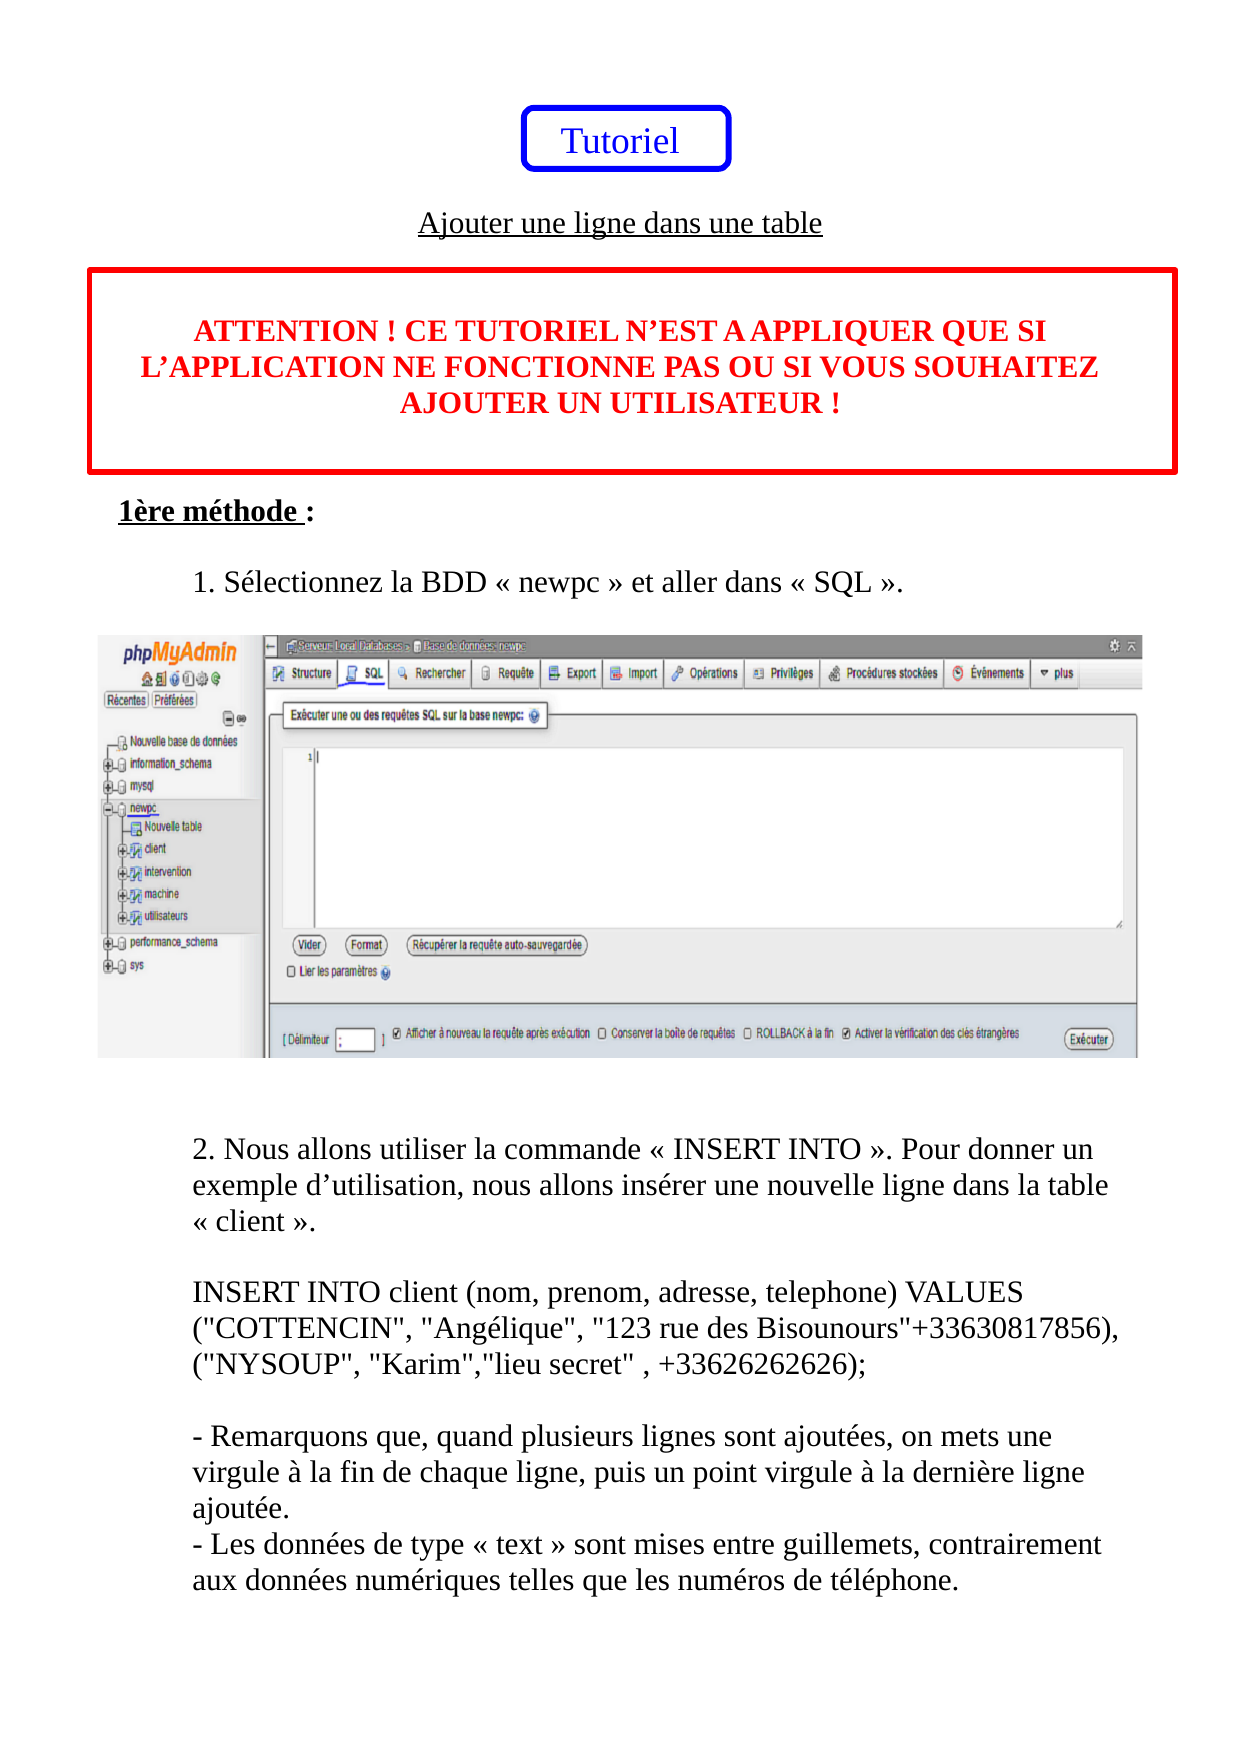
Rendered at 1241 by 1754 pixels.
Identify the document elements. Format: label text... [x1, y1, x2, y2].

picture [97, 635, 1143, 1058]
text [118, 118, 521, 161]
text Tutoriel [527, 118, 725, 161]
text - Les données de type « text » sont mises entre guillemets, contrairement aux données numériques telles que les numéros de téléphone. [118, 1525, 1122, 1597]
text ("NYSOUP", "Karim","lieu secret" , +33626262626); [118, 1346, 1122, 1381]
text 2. Nous allons utiliser la commande « INSERT INTO ». Pour donner un exemple d’utilisation, nous allons insérer une nouvelle ligne dans la table « client ». [118, 1130, 1122, 1238]
text 1ère méthode : [118, 492, 1122, 528]
text INSERT INTO client (nom, prenom, adresse, telephone) VALUES [118, 1274, 1122, 1309]
text ATTENTION ! CE TUTORIEL N’EST A APPLIQUER QUE SI L’APPLICATION NE FONCTIONNE PAS OU SI VOUS SOUHAITEZ AJOUTER UN UTILISATEUR ! [118, 312, 1122, 420]
text Ajouter une ligne dans une table [118, 204, 1122, 240]
text 1. Sélectionnez la BDD « newpc » et aller dans « SQL ». [118, 564, 1122, 600]
text - Remarquons que, quand plusieurs lignes sont ajoutées, on mets une virgule à la fin de chaque ligne, puis un point virgule à la dernière ligne ajoutée. [118, 1417, 1122, 1525]
text ("COTTENCIN", "Angélique", "123 rue des Bisounours"+33630817856), [118, 1309, 1122, 1346]
text [732, 118, 1122, 161]
